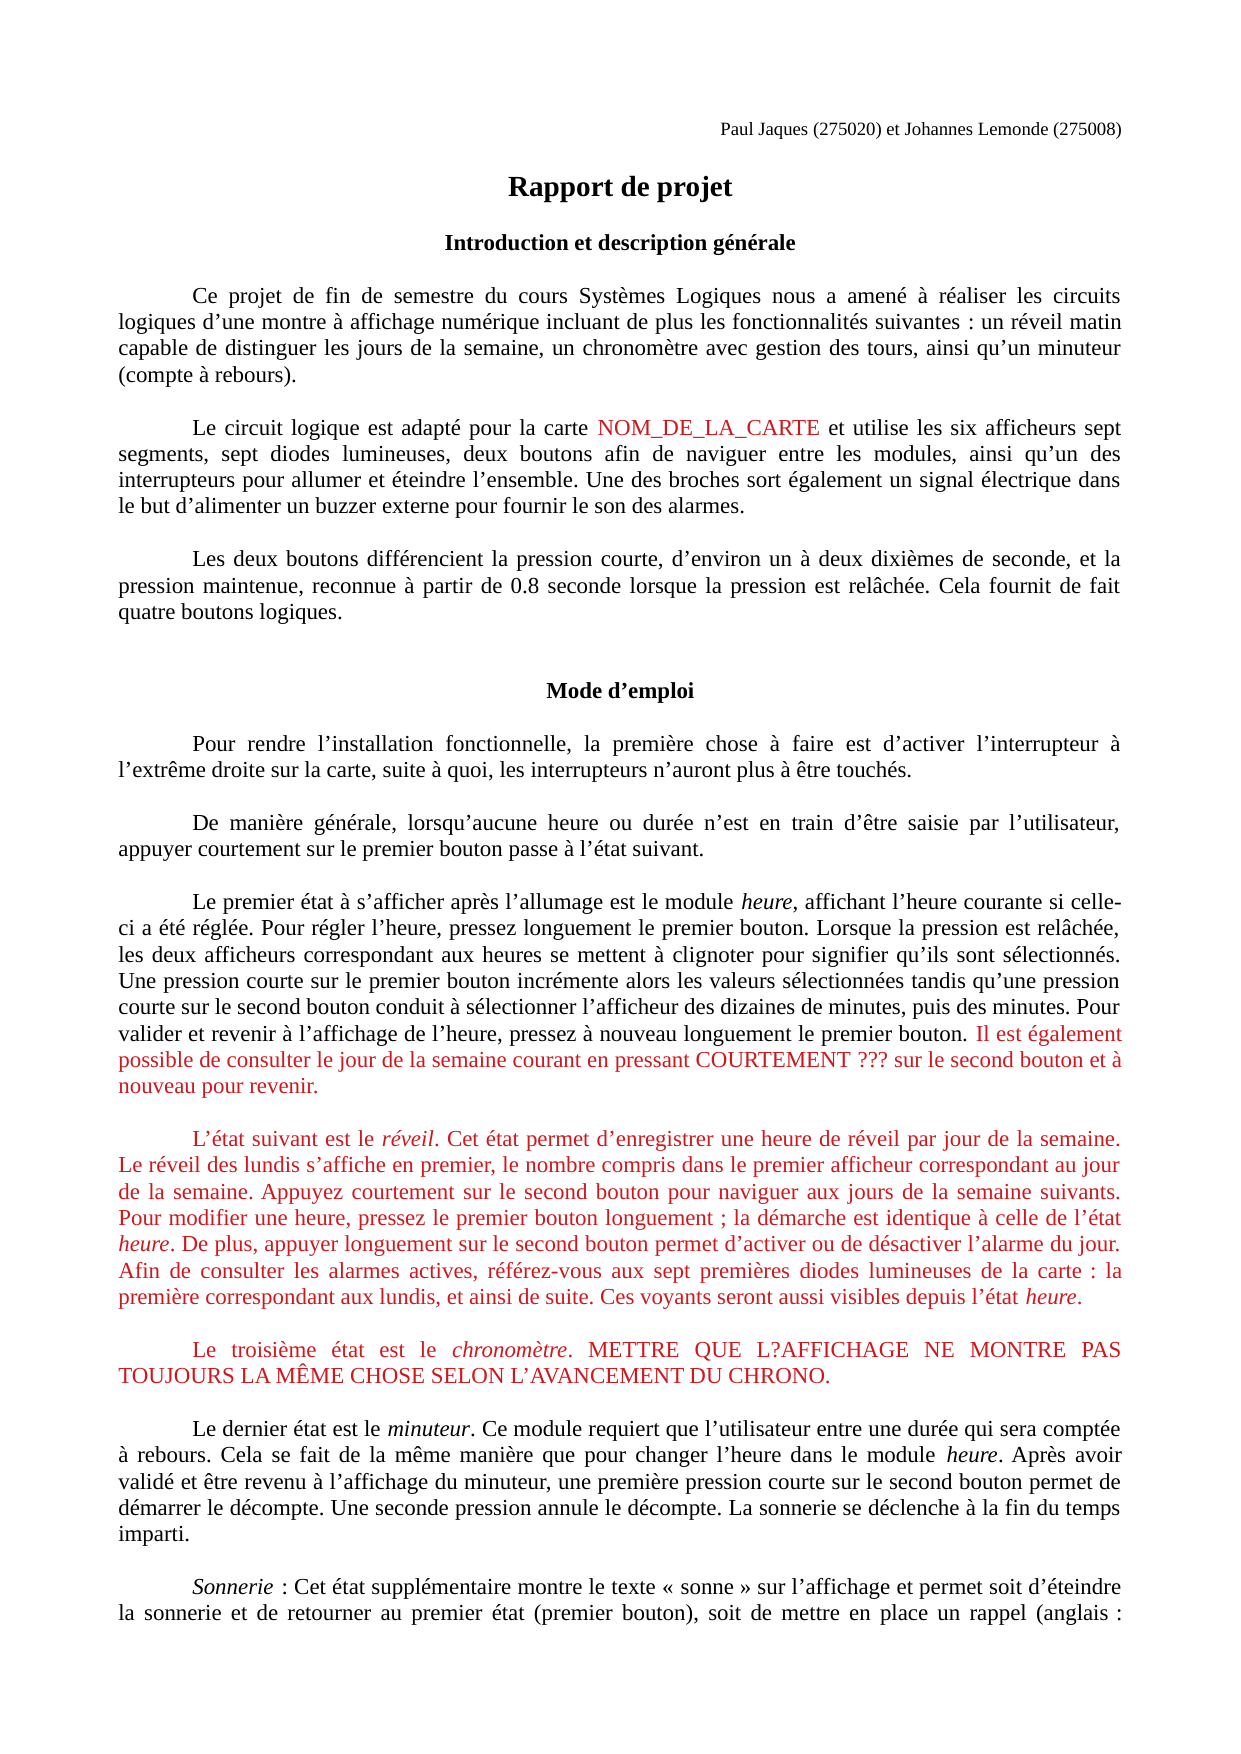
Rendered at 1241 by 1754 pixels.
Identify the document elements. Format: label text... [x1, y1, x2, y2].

text Introduction et description générale [118, 229, 1122, 255]
text L’état suivant est le réveil. Cet état permet d’enregistrer une heure de réveil par jour de la semaine. Le réveil des lundis s’affiche en premier, le nombre compris dans le premier afficheur correspondant au jour de la semaine. Appuyez courtement sur le second bouton pour naviguer aux jours de la semaine suivants. Pour modifier une heure, pressez le premier bouton longuement ; la démarche est identique à celle de l’état heure. De plus, appuyer longuement sur le second bouton permet d’activer ou de désactiver l’alarme du jour. Afin de consulter les alarmes actives, référez-vous aux sept premières diodes lumineuses de la carte : la première correspondant aux lundis, et ainsi de suite. Ces voyants seront aussi visibles depuis l’état heure. [118, 1125, 1122, 1309]
text Sonnerie : Cet état supplémentaire montre le texte « sonne » sur l’affichage et permet soit d’éteindre la sonnerie et de retourner au premier état (premier bouton), soit de mettre en place un rappel (anglais : [118, 1573, 1122, 1626]
text Le premier état à s’afficher après l’allumage est le module heure, affichant l’heure courante si celle-ci a été réglée. Pour régler l’heure, pressez longuement le premier bouton. Lorsque la pression est relâchée, les deux afficheurs correspondant aux heures se mettent à clignoter pour signifier qu’ils sont sélectionnés. Une pression courte sur le premier bouton incrémente alors les valeurs sélectionnées tandis qu’une pression courte sur le second bouton conduit à sélectionner l’afficheur des dizaines de minutes, puis des minutes. Pour valider et revenir à l’affichage de l’heure, pressez à nouveau longuement le premier bouton. Il est également possible de consulter le jour de la semaine courant en pressant COURTEMENT ??? sur le second bouton et à nouveau pour revenir. [118, 888, 1122, 1099]
text Le circuit logique est adapté pour la carte NOM_DE_LA_CARTE et utilise les six afficheurs sept segments, sept diodes lumineuses, deux boutons afin de naviguer entre les modules, ainsi qu’un des interrupteurs pour allumer et éteindre l’ensemble. Une des broches sort également un signal électrique dans le but d’alimenter un buzzer externe pour fournir le son des alarmes. [118, 413, 1122, 519]
text Les deux boutons différencient la pression courte, d’environ un à deux dixièmes de seconde, et la pression maintenue, reconnue à partir de 0.8 seconde lorsque la pression est relâchée. Cela fournit de fait quatre boutons logiques. [118, 545, 1122, 624]
text Rapport de projet [118, 169, 1122, 203]
text Le troisième état est le chronomètre. METTRE QUE L?AFFICHAGE NE MONTRE PAS TOUJOURS LA MÊME CHOSE SELON L’AVANCEMENT DU CHRONO. [118, 1336, 1122, 1389]
text De manière générale, lorsqu’aucune heure ou durée n’est en train d’être saisie par l’utilisateur, appuyer courtement sur le premier bouton passe à l’état suivant. [118, 809, 1122, 862]
text Pour rendre l’installation fonctionnelle, la première chose à faire est d’activer l’interrupteur à l’extrême droite sur la carte, suite à quoi, les interrupteurs n’auront plus à être touchés. [118, 730, 1122, 782]
text Le dernier état est le minuteur. Ce module requiert que l’utilisateur entre une durée qui sera comptée à rebours. Cela se fait de la même manière que pour changer l’heure dans le module heure. Après avoir validé et être revenu à l’affichage du minuteur, une première pression courte sur le second bouton permet de démarrer le décompte. Une seconde pression annule le décompte. La sonnerie se déclenche à la fin du temps imparti. [118, 1415, 1122, 1547]
text Ce projet de fin de semestre du cours Systèmes Logiques nous a amené à réaliser les circuits logiques d’une montre à affichage numérique incluant de plus les fonctionnalités suivantes : un réveil matin capable de distinguer les jours de la semaine, un chronomètre avec gestion des tours, ainsi qu’un minuteur (compte à rebours). [118, 282, 1122, 387]
text Mode d’emploi [118, 677, 1122, 703]
